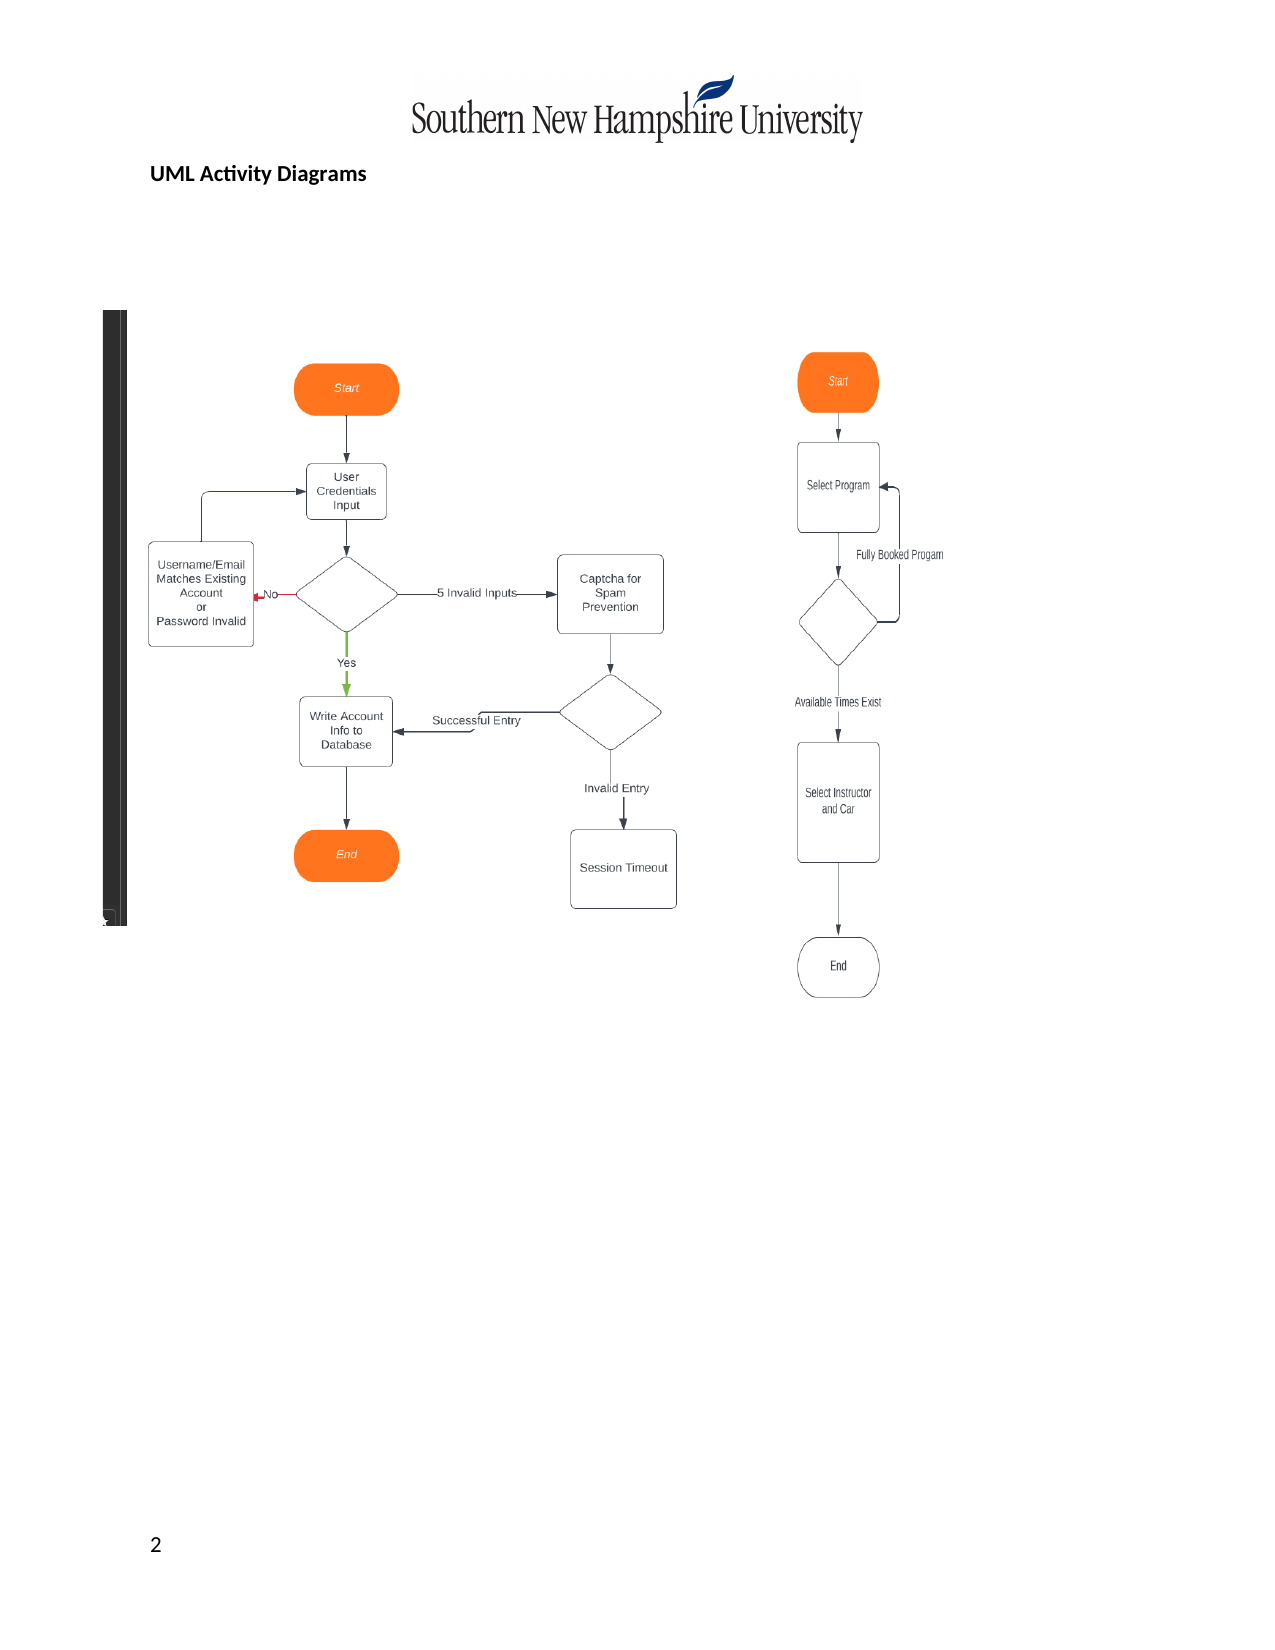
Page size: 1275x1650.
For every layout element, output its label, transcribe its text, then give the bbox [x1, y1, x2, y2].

picture [102, 310, 695, 926]
picture [721, 277, 966, 1024]
subtitle UML Activity Diagrams [150, 159, 1125, 187]
picture [412, 75, 863, 143]
